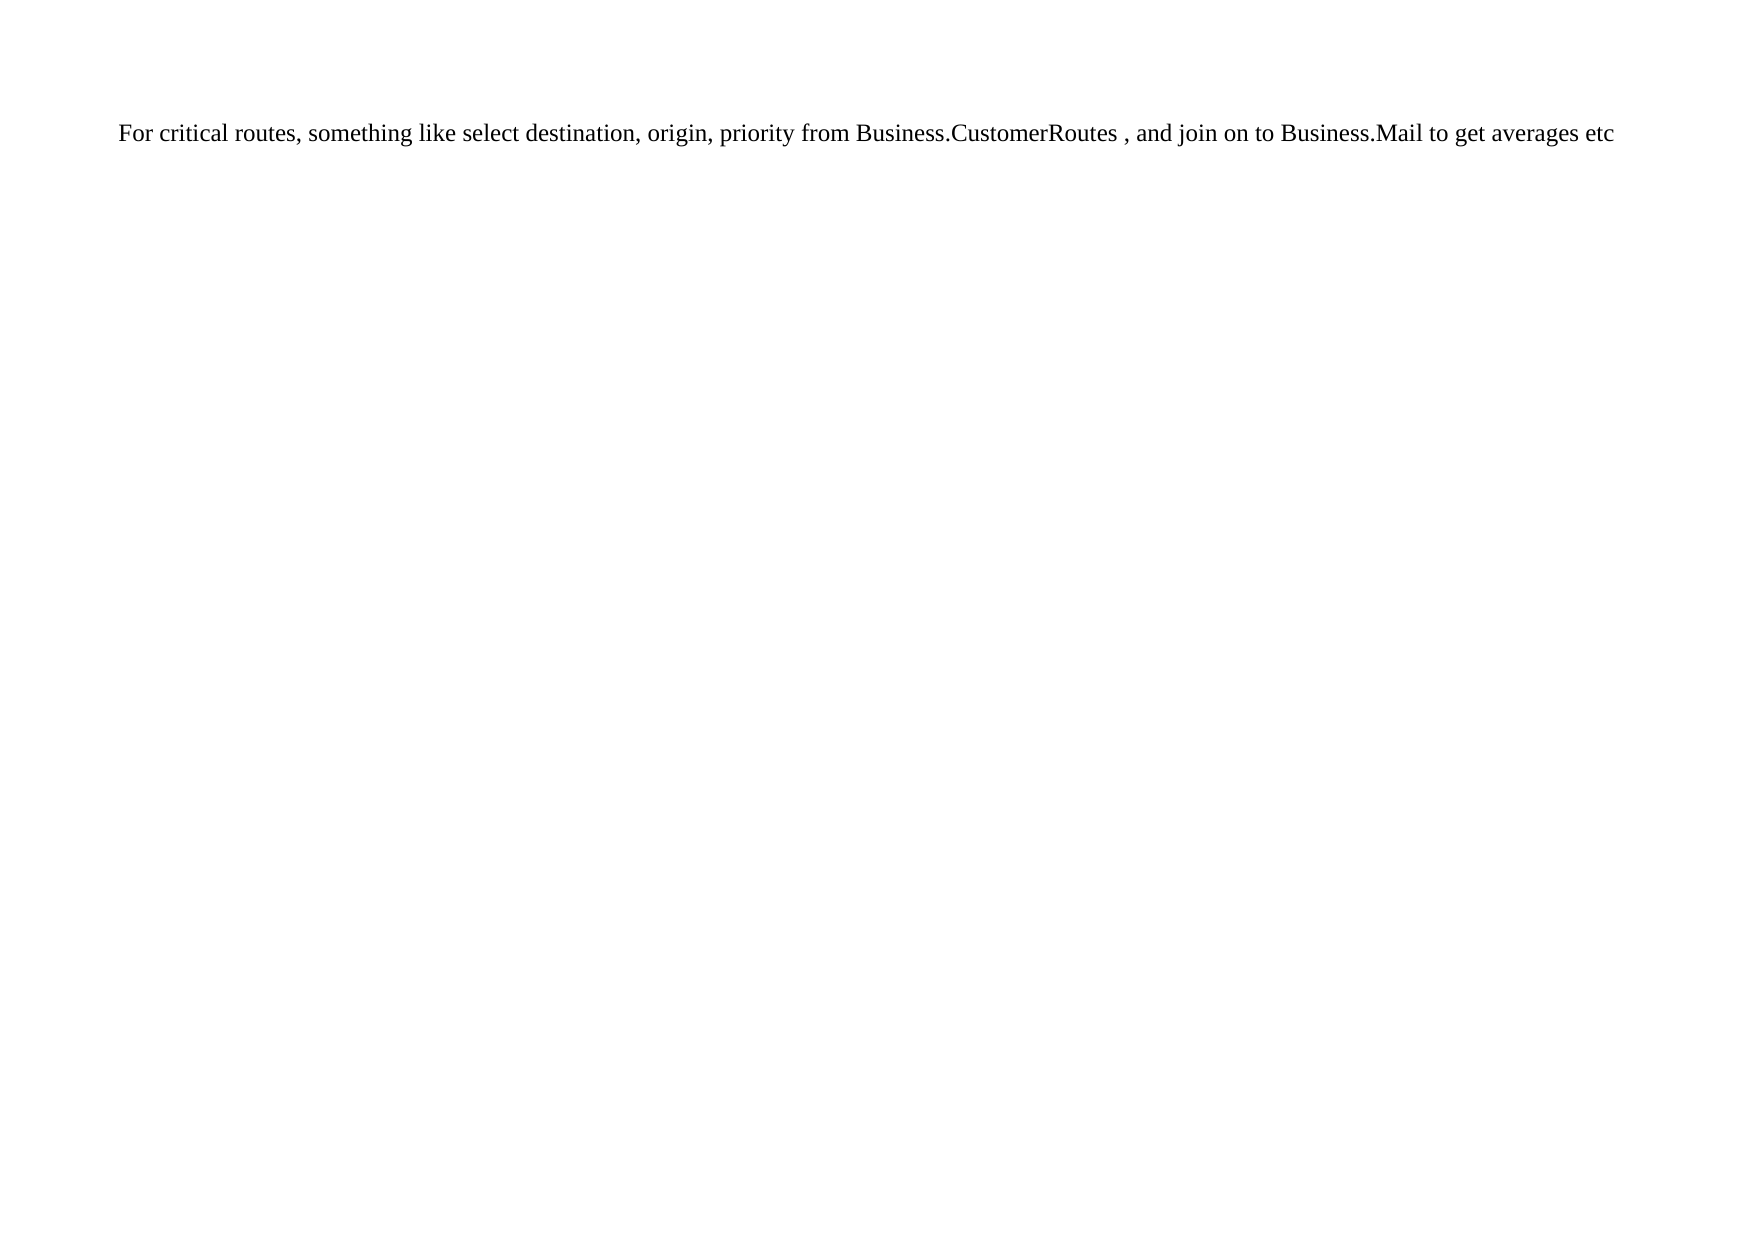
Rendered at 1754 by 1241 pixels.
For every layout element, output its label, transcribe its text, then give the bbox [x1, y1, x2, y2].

text For critical routes, something like select destination, origin, priority from Business.CustomerRoutes , and join on to Business.Mail to get averages etc [118, 118, 1636, 147]
